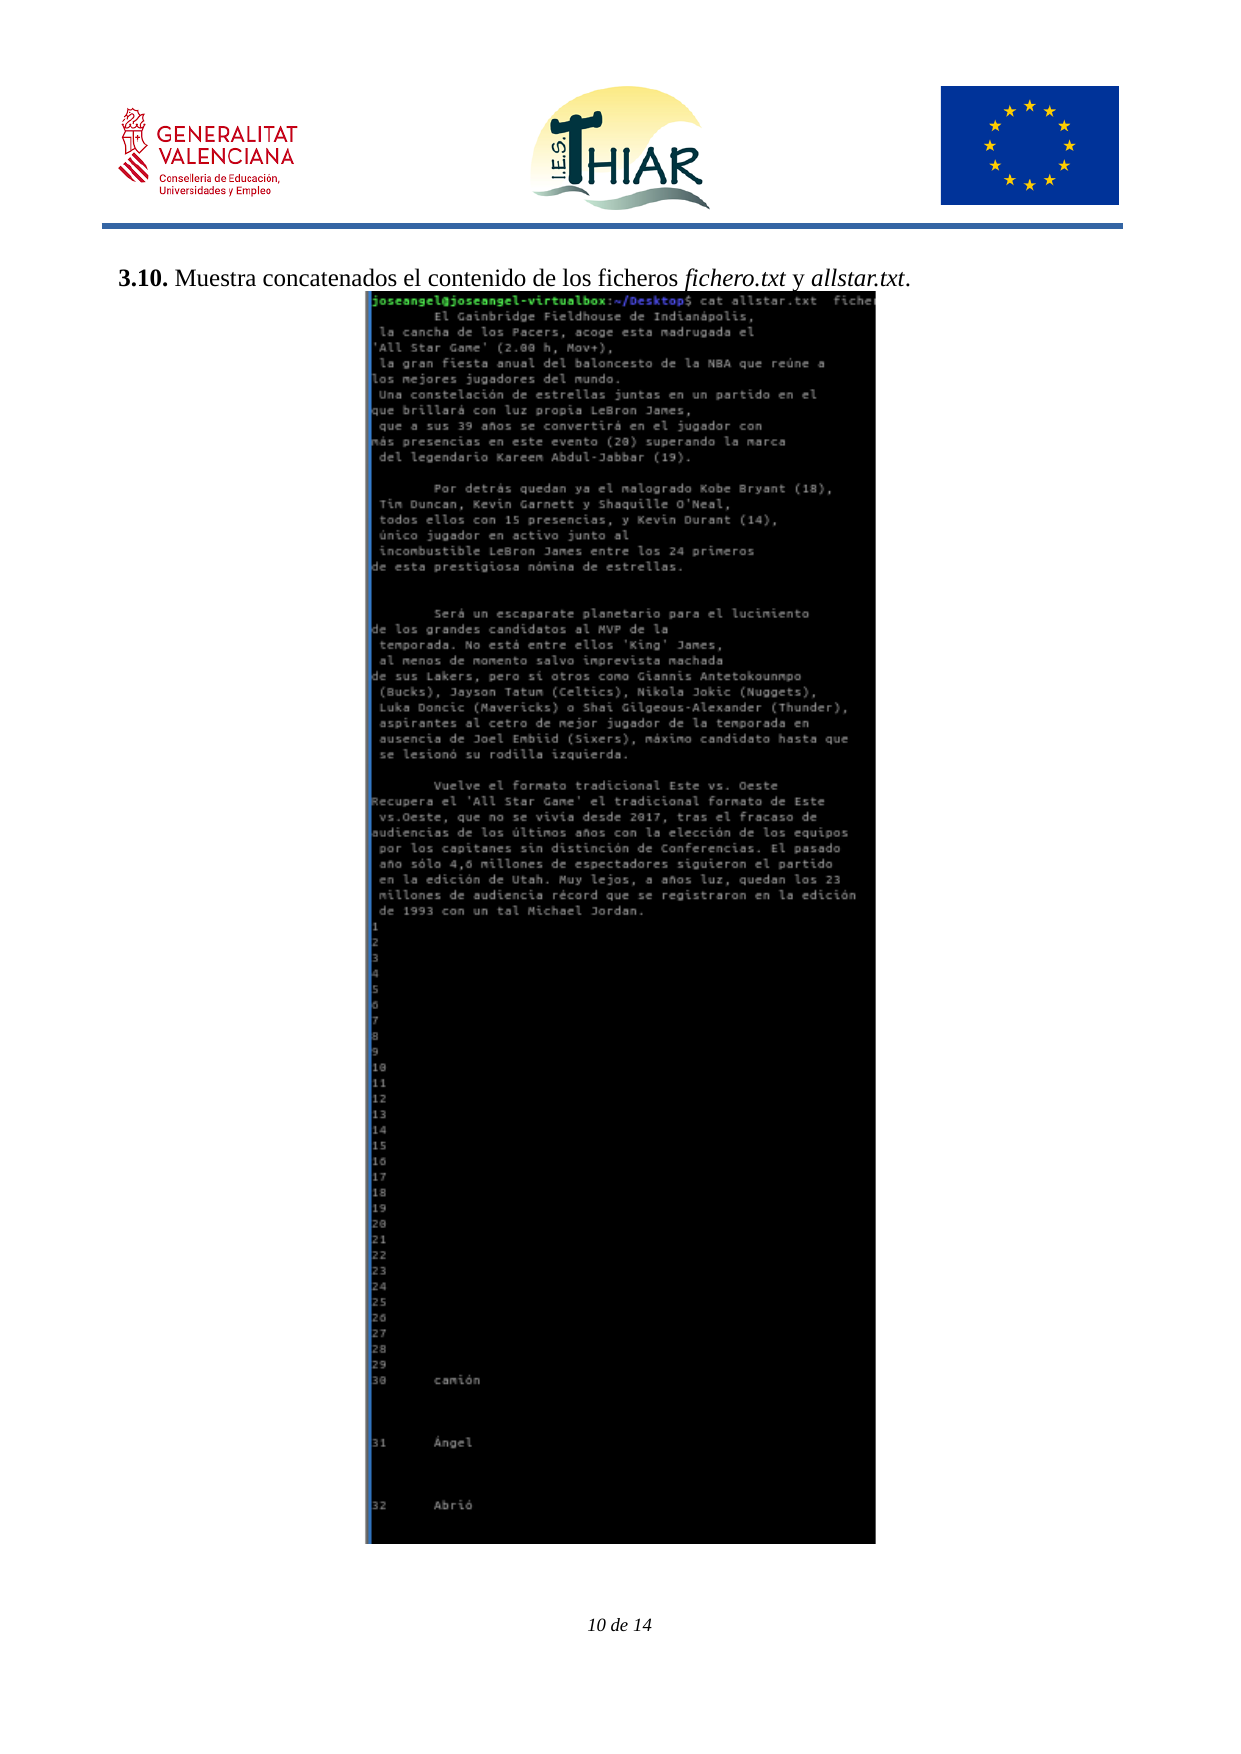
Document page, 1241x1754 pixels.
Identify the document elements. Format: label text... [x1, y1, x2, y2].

picture [112, 103, 308, 206]
picture [364, 291, 876, 1544]
picture [530, 86, 710, 210]
picture [940, 86, 1119, 205]
text 3.10. Muestra concatenados el contenido de los ficheros fichero.txt y allstar.txt. [118, 263, 1122, 291]
